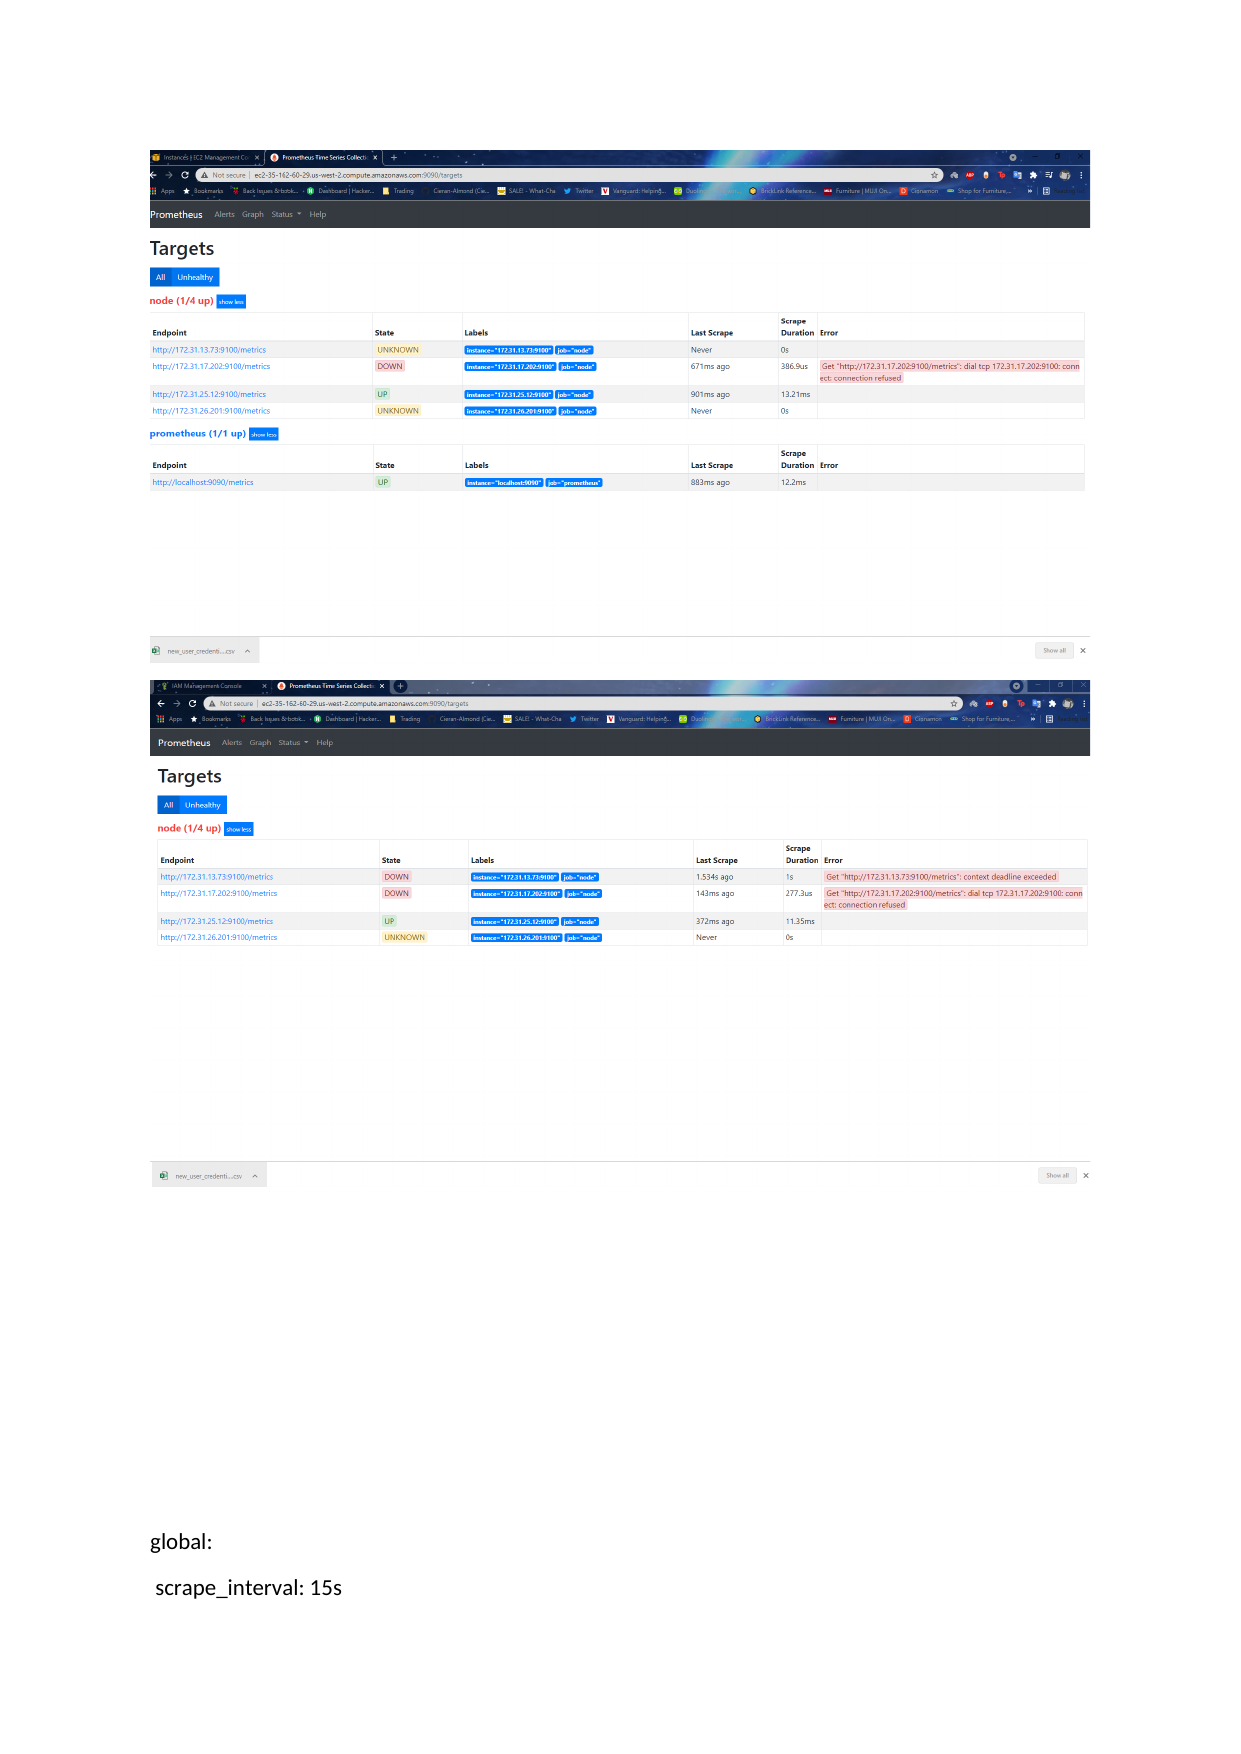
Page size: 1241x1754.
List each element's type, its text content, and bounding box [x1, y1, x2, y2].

text global: [150, 1527, 1090, 1555]
text scrape_interval: 15s [150, 1573, 1090, 1601]
